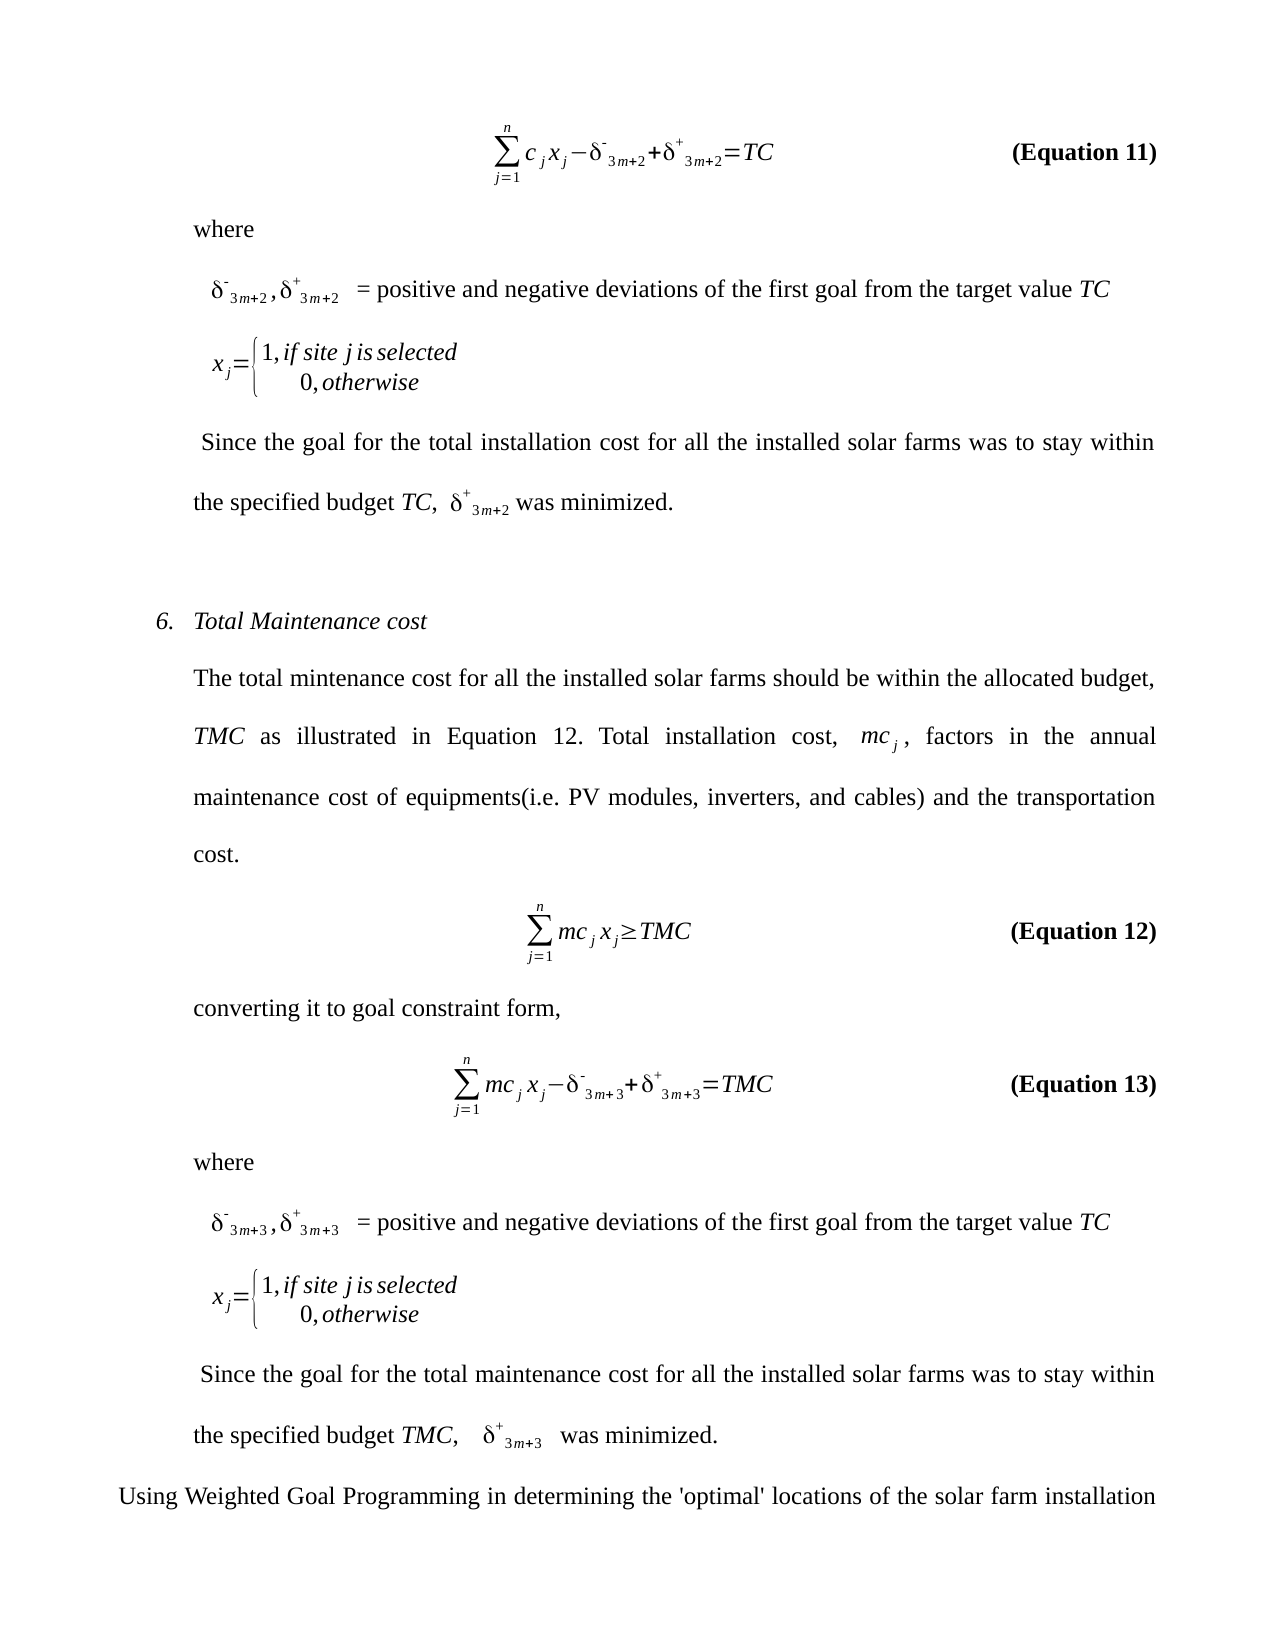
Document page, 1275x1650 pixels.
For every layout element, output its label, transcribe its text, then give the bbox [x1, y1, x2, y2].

list where [156, 1147, 1157, 1176]
list converting it to goal constraint form, [156, 993, 1157, 1022]
list (Equation 13) [156, 1051, 1157, 1118]
list The total mintenance cost for all the installed solar farms should be within the allocated budget, TMC as illustrated in Equation 12. Total installation cost, , factors in the annual maintenance cost of equipments(i.e. PV modules, inverters, and cables) and the transportation cost. [156, 663, 1157, 868]
list (Equation 11) [156, 118, 1157, 186]
list (Equation 12) [156, 897, 1157, 964]
list where [156, 214, 1157, 243]
list Since the goal for the total maintenance cost for all the installed solar farms was to stay within the specified budget TMC, was minimized. [156, 1359, 1157, 1452]
list = positive and negative deviations of the first goal from the target value TC [156, 1204, 1157, 1239]
list Since the goal for the total installation cost for all the installed solar farms was to stay within the specified budget TC, was minimized. [156, 427, 1157, 519]
text Using Weighted Goal Programming in determining the 'optimal' locations of the solar farm installation [118, 1481, 1157, 1510]
list = positive and negative deviations of the first goal from the target value TC [156, 272, 1157, 307]
list Total Maintenance cost [156, 606, 1157, 634]
